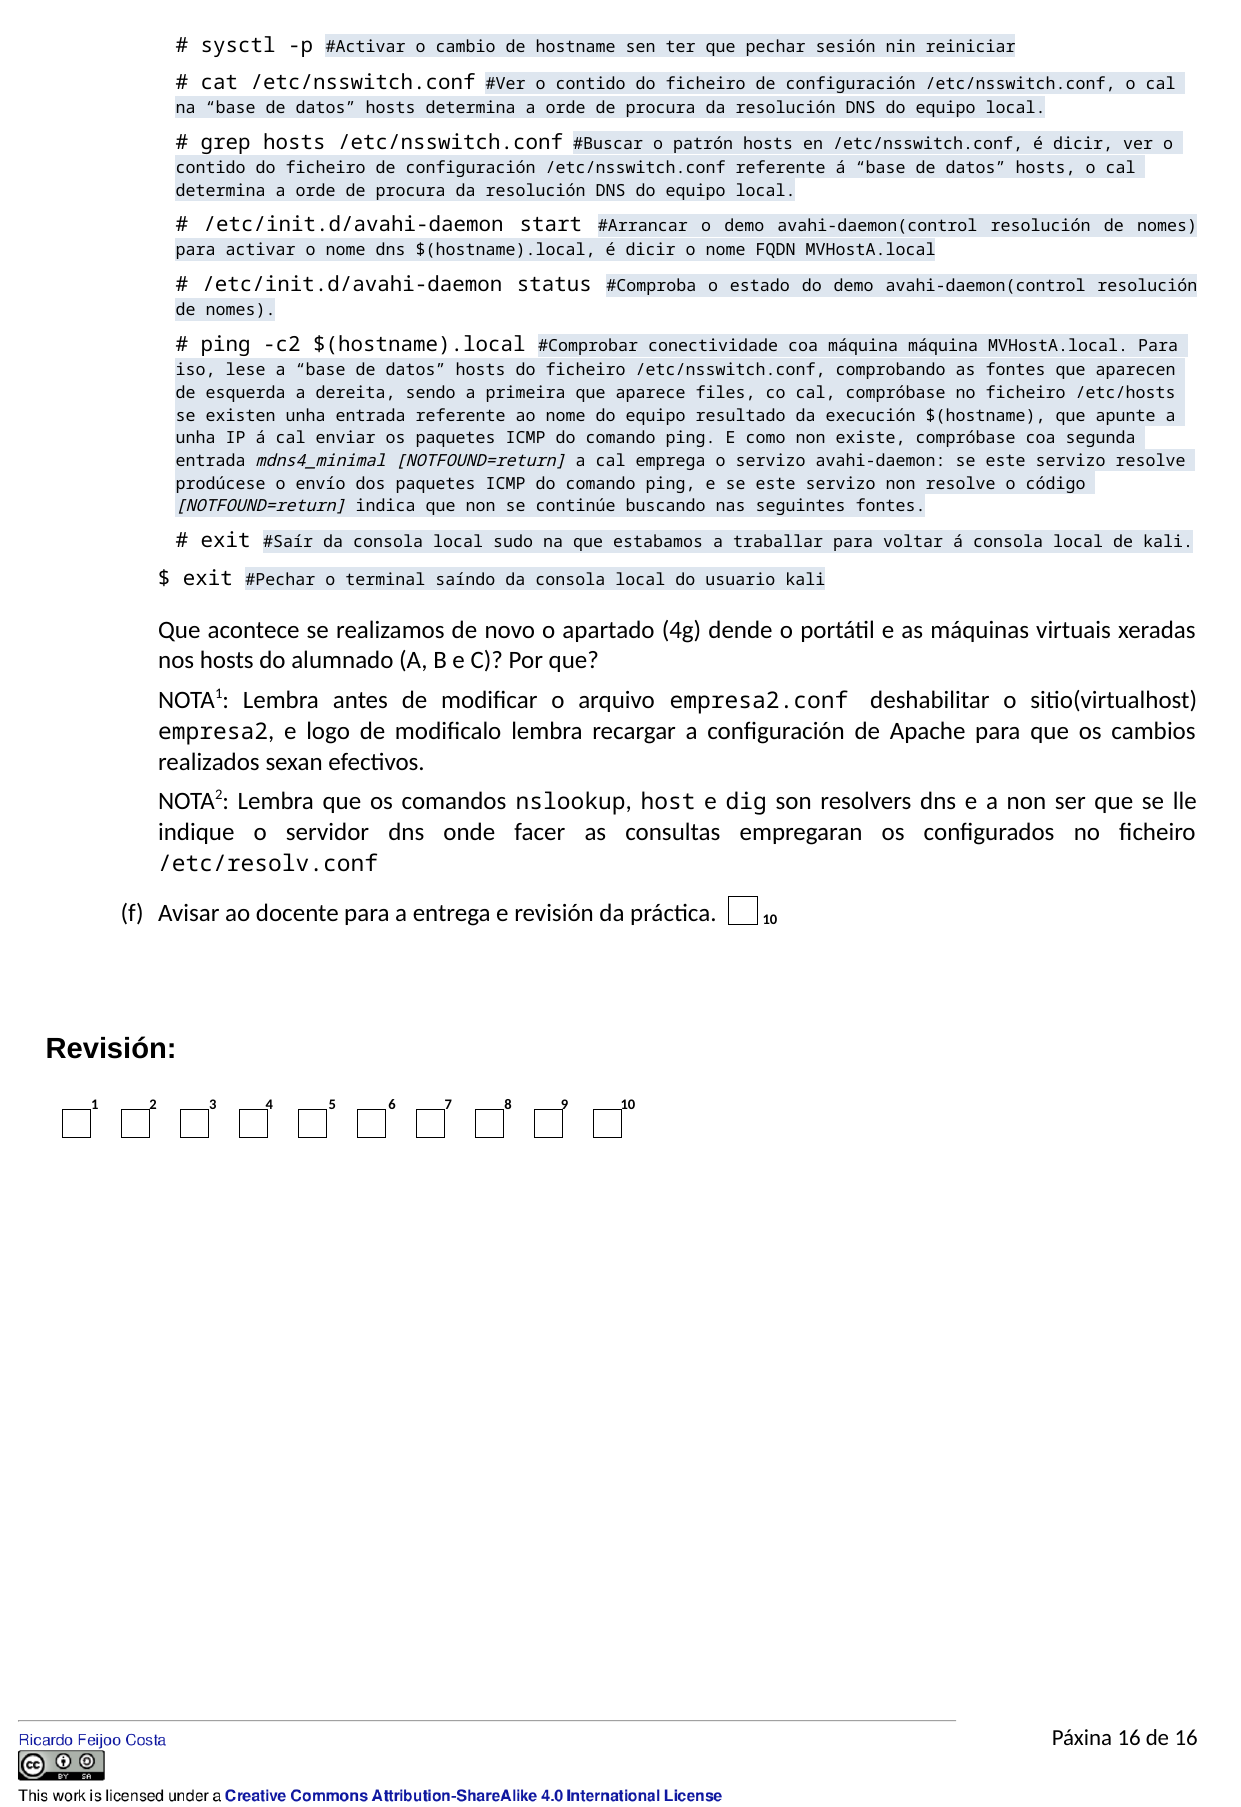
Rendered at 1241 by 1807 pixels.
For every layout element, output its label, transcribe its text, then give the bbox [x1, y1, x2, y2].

list # ping -c2 $(hostname).local #Comprobar conectividade coa máquina máquina MVHostA.local. Para iso, lese a “base de datos” hosts do ficheiro /etc/nsswitch.conf, comprobando as fontes que aparecen de esquerda a dereita, sendo a primeira que aparece files, co cal, compróbase no ficheiro /etc/hosts se existen unha entrada referente ao nome do equipo resultado da execución $(hostname), que apunte a unha IP á cal enviar os paquetes ICMP do comando ping. E como non existe, compróbase coa segunda entrada mdns4_minimal [NOTFOUND=return] a cal emprega o servizo avahi-daemon: se este servizo resolve prodúcese o envío dos paquetes ICMP do comando ping, e se este servizo non resolve o código [NOTFOUND=return] indica que non se continúe buscando nas seguintes fontes. [140, 329, 1197, 517]
subtitle Revisión: [45, 1031, 1197, 1065]
list Avisar ao docente para a entrega e revisión da práctica. 10 [120, 897, 1197, 928]
text 1 2 3 4 5 6 7 8 9 10 [45, 1082, 1197, 1113]
list # grep hosts /etc/nsswitch.conf #Buscar o patrón hosts en /etc/nsswitch.conf, é dicir, ver o contido do ficheiro de configuración /etc/nsswitch.conf referente á “base de datos” hosts, o cal determina a orde de procura da resolución DNS do equipo local. [140, 127, 1197, 201]
list # /etc/init.d/avahi-daemon start #Arrancar o demo avahi-daemon(control resolución de nomes) para activar o nome dns $(hostname).local, é dicir o nome FQDN MVHostA.local [140, 209, 1197, 261]
list NOTA1: Lembra antes de modificar o arquivo empresa2.conf deshabilitar o sitio(virtualhost) empresa2, e logo de modificalo lembra recargar a configuración de Apache para que os cambios realizados sexan efectivos. [120, 683, 1197, 777]
list Que acontece se realizamos de novo o apartado (4g) dende o portátil e as máquinas virtuais xeradas nos hosts do alumnado (A, B e C)? Por que? [120, 614, 1197, 675]
list # sysctl -p #Activar o cambio de hostname sen ter que pechar sesión nin reiniciar [140, 30, 1197, 58]
list # cat /etc/nsswitch.conf #Ver o contido do ficheiro de configuración /etc/nsswitch.conf, o cal na “base de datos” hosts determina a orde de procura da resolución DNS do equipo local. [140, 67, 1197, 118]
list # /etc/init.d/avahi-daemon status #Comproba o estado do demo avahi-daemon(control resolución de nomes). [140, 269, 1197, 321]
list NOTA2: Lembra que os comandos nslookup, host e dig son resolvers dns e a non ser que se lle indique o servidor dns onde facer as consultas empregaran os configurados no ficheiro /etc/resolv.conf [120, 785, 1197, 878]
list # exit #Saír da consola local sudo na que estabamos a traballar para voltar á consola local de kali. [140, 526, 1197, 554]
list $ exit #Pechar o terminal saíndo da consola local do usuario kali [122, 563, 1197, 591]
picture [8, 1715, 957, 1806]
